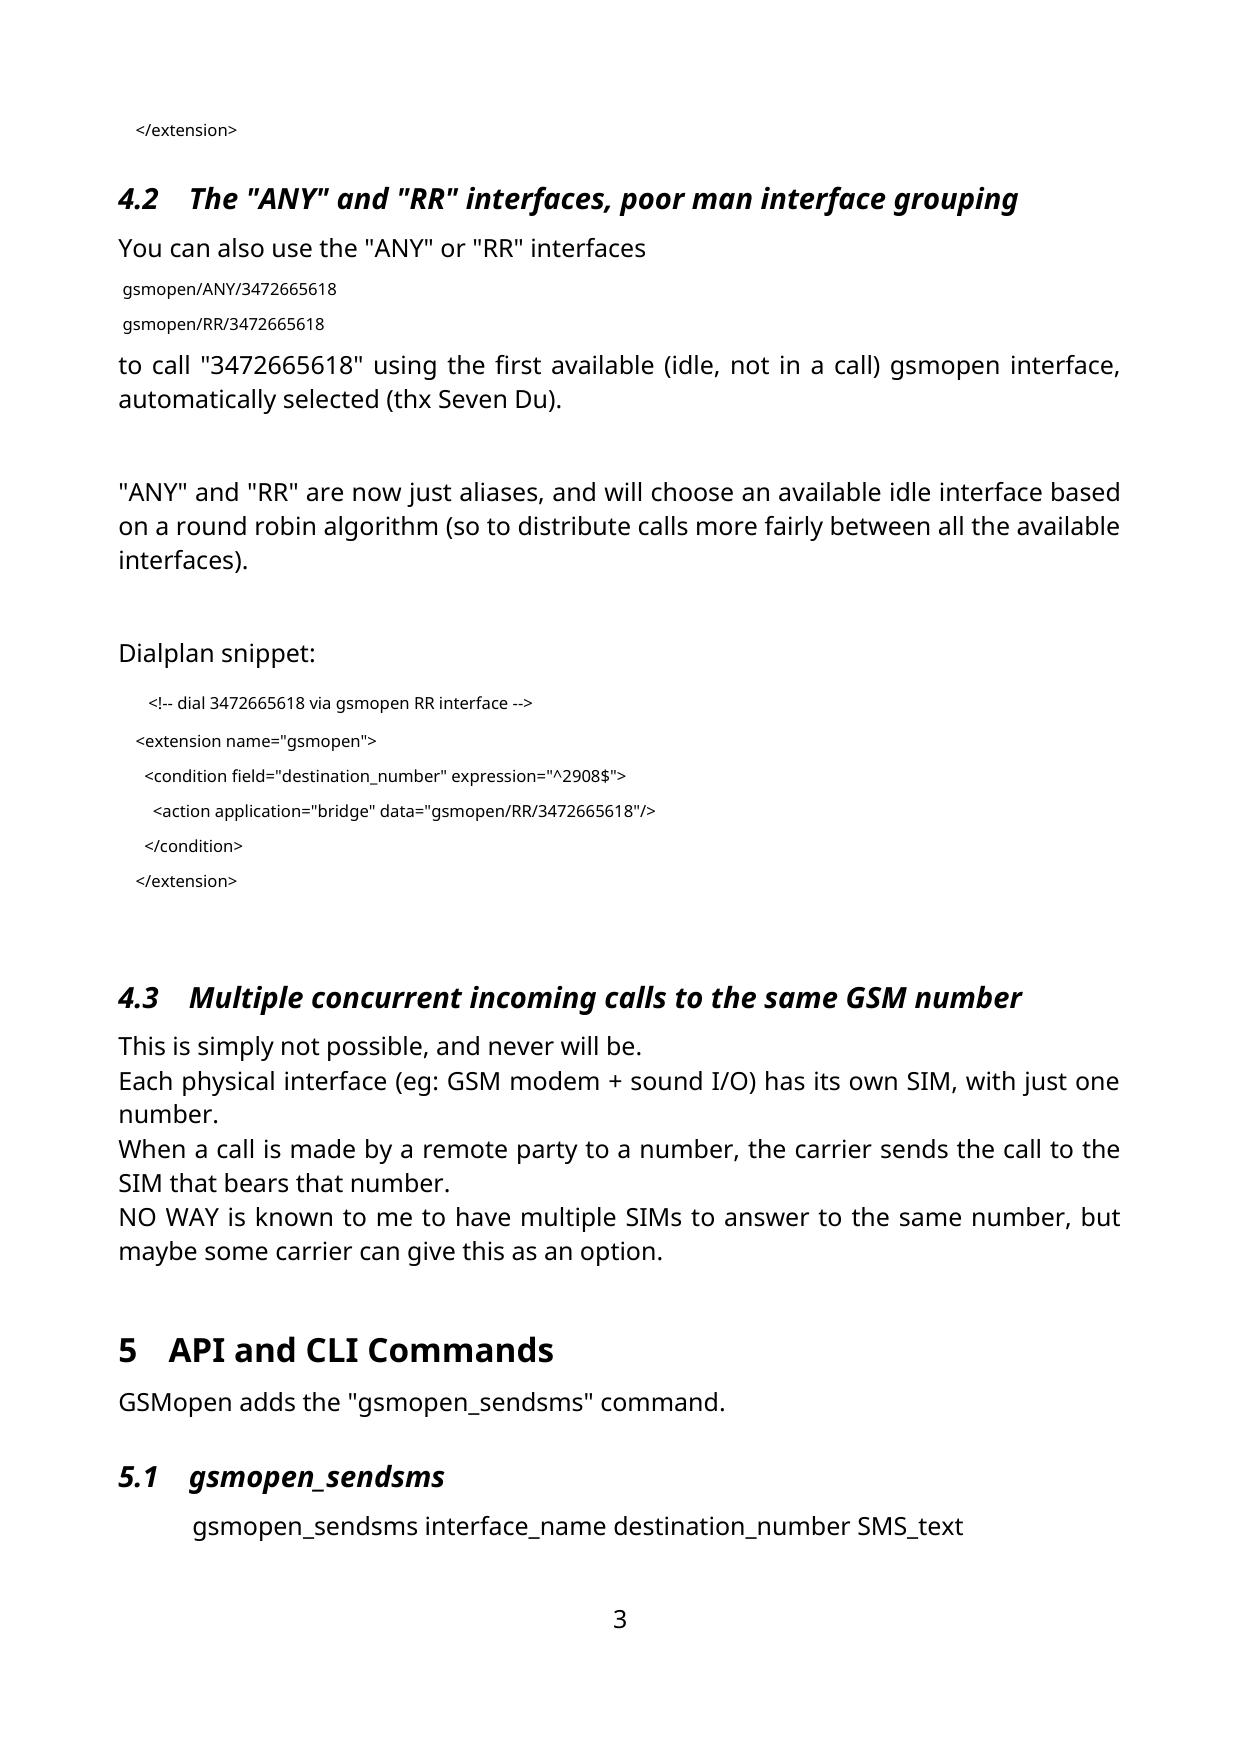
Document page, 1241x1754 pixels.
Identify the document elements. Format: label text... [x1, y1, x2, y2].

text <extension name="gsmopen"> [118, 729, 1122, 752]
text </condition> [118, 835, 1122, 858]
text </extension> [118, 870, 1122, 893]
text gsmopen/RR/3472665618 [118, 312, 1122, 335]
subtitle The "ANY" and "RR" interfaces, poor man interface grouping [118, 178, 1122, 218]
text <action application="bridge" data="gsmopen/RR/3472665618"/> [118, 800, 1122, 822]
text GSMopen adds the "gsmopen_sendsms" command. [118, 1384, 1122, 1418]
text When a call is made by a remote party to a number, the carrier sends the call to the SIM that bears that number. [118, 1131, 1122, 1199]
text "ANY" and "RR" are now just aliases, and will choose an available idle interface based on a round robin algorithm (so to distribute calls more fairly between all the available interfaces). [118, 475, 1122, 577]
text <!-- dial 3472665618 via gsmopen RR interface --> [118, 682, 1122, 717]
text Dialplan snippet: [118, 636, 1122, 670]
text to call "3472665618" using the first available (idle, not in a call) gsmopen interface, automatically selected (thx Seven Du). [118, 347, 1122, 416]
subtitle gsmopen_sendsms [118, 1456, 1122, 1496]
subtitle Multiple concurrent incoming calls to the same GSM number [118, 977, 1122, 1017]
subtitle API and CLI Commands [118, 1327, 1122, 1372]
text NO WAY is known to me to have multiple SIMs to answer to the same number, but maybe some carrier can give this as an option. [118, 1199, 1122, 1267]
text </extension> [118, 118, 1122, 141]
text Each physical interface (eg: GSM modem + sound I/O) has its own SIM, with just one number. [118, 1063, 1122, 1131]
text gsmopen_sendsms interface_name destination_number SMS_text [118, 1508, 1122, 1542]
text This is simply not possible, and never will be. [118, 1029, 1122, 1063]
text <condition field="destination_number" expression="^2908$"> [118, 764, 1122, 787]
text gsmopen/ANY/3472665618 [118, 277, 1122, 300]
text You can also use the "ANY" or "RR" interfaces [118, 231, 1122, 264]
